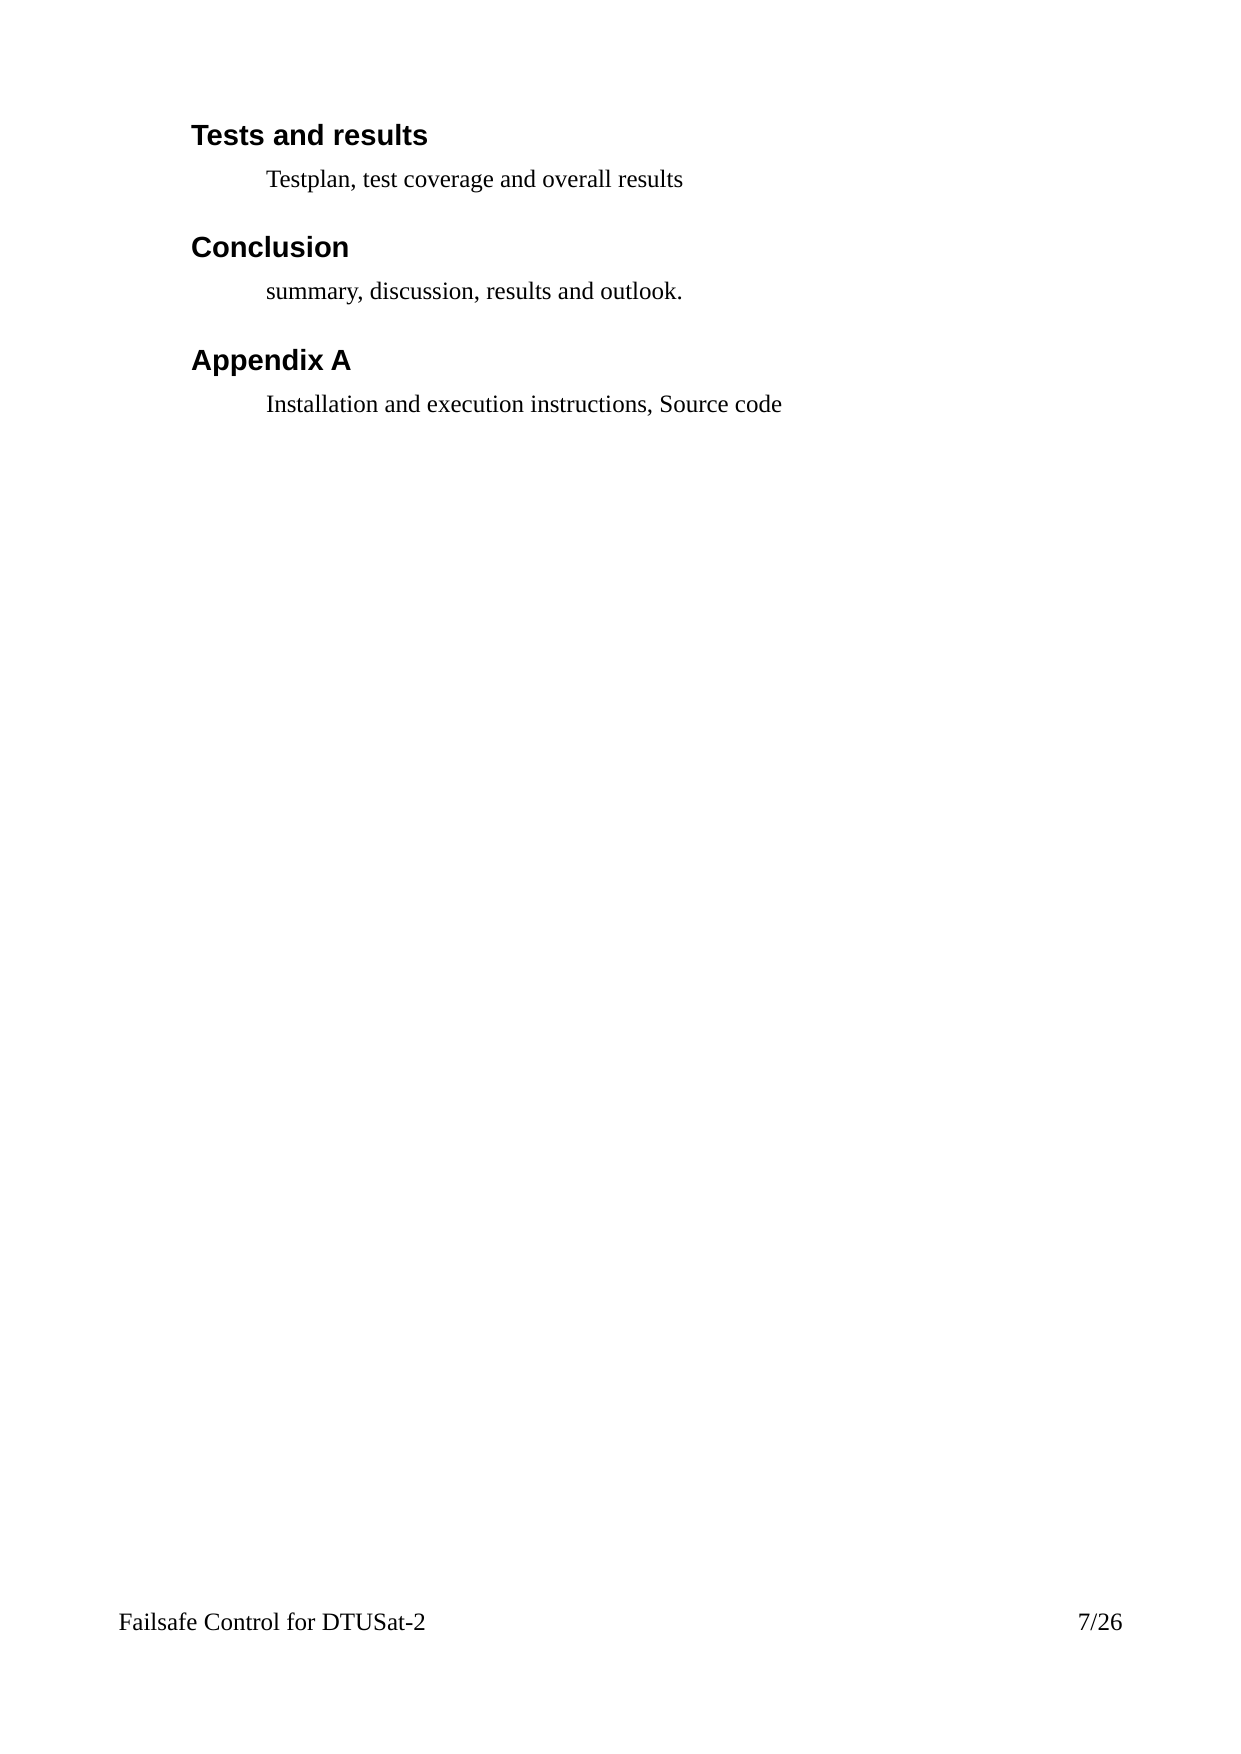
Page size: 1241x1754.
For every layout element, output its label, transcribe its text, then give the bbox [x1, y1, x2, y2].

text summary, discussion, results and outlook. [266, 276, 1122, 305]
subtitle Appendix A [191, 343, 1122, 376]
text Installation and execution instructions, Source code [266, 389, 1122, 417]
subtitle Tests and results [191, 118, 1122, 152]
subtitle Conclusion [191, 230, 1122, 264]
text Testplan, test coverage and overall results [266, 164, 1122, 193]
